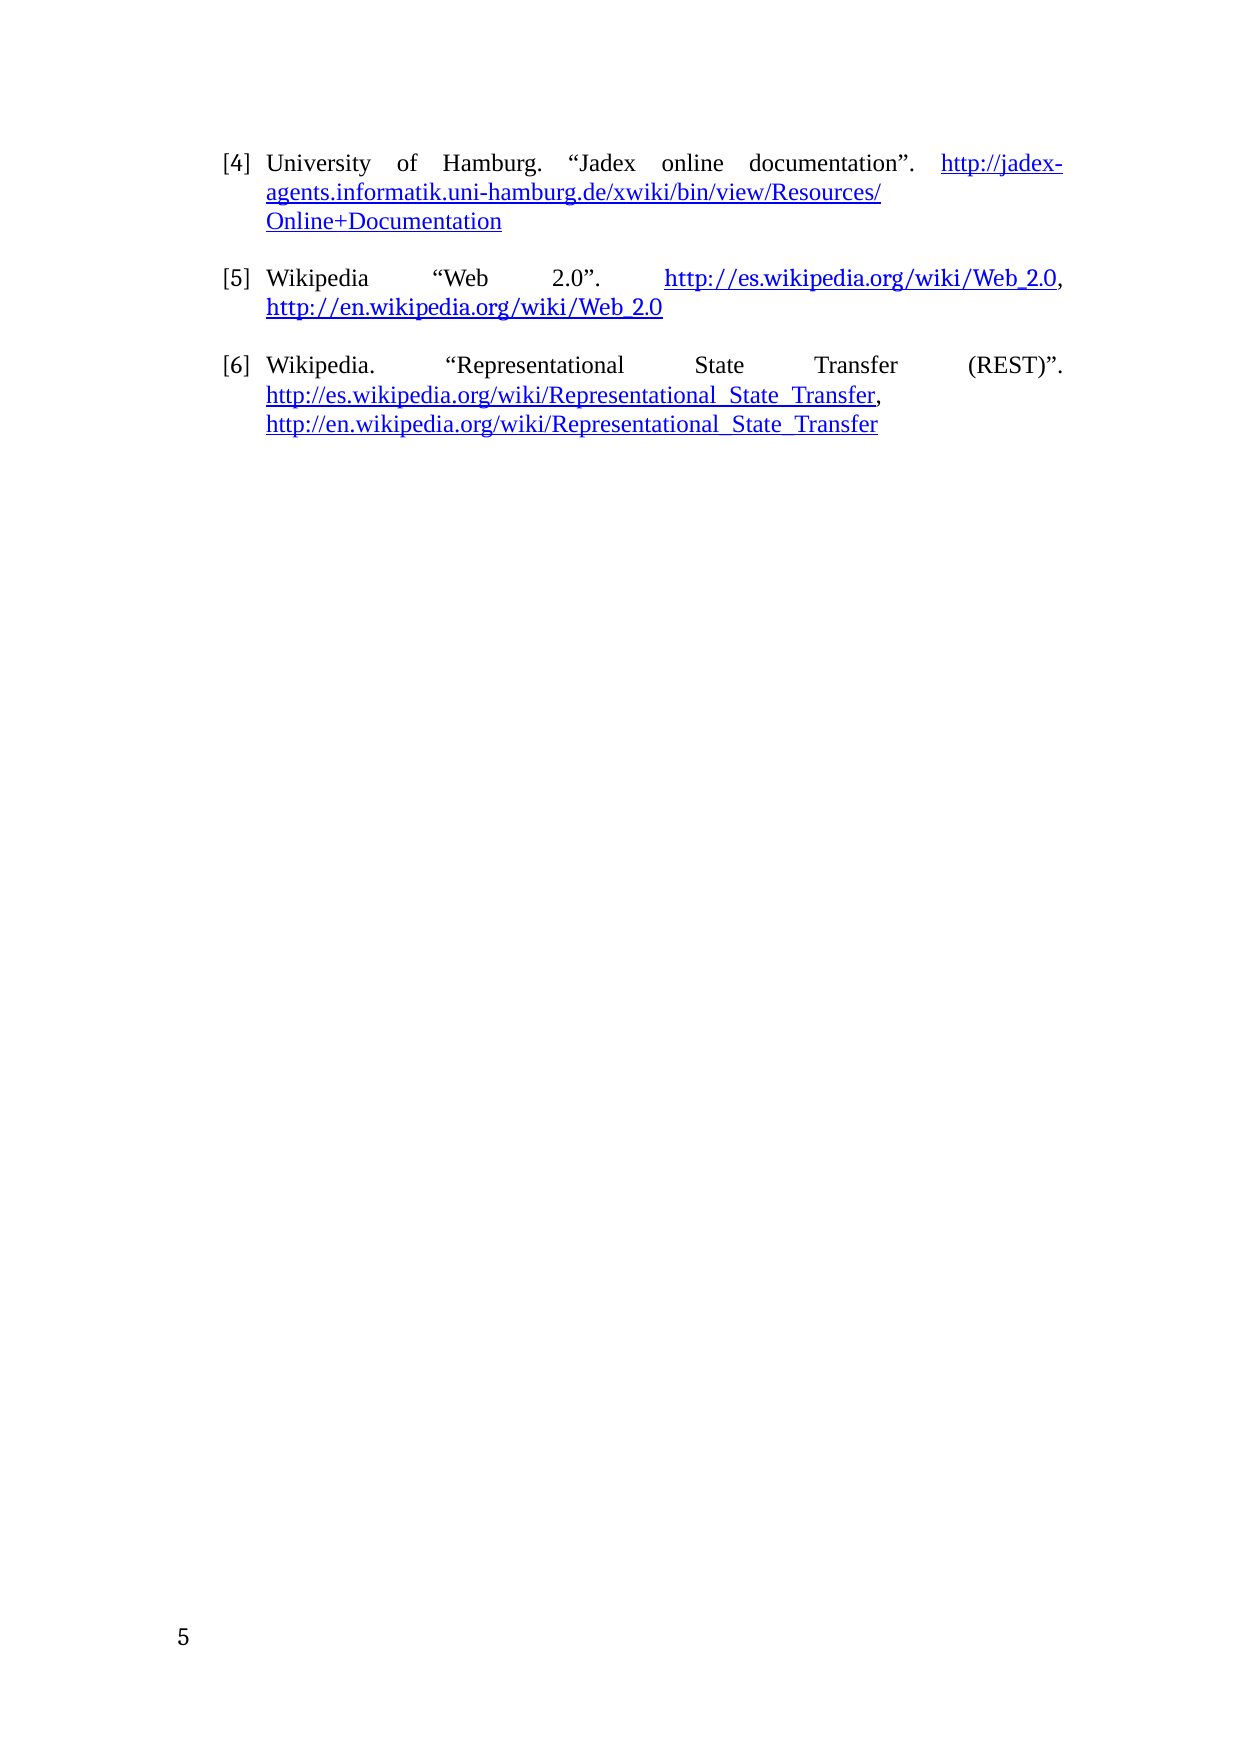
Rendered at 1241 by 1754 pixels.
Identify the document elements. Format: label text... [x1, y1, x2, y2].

list University of Hamburg. “Jadex online documentation”. http://jadex-agents.informatik.uni-hamburg.de/xwiki/bin/view/Resources/Online+Documentation [222, 148, 1063, 235]
list Wikipedia. “Representational State Transfer (REST)”. http://es.wikipedia.org/wiki/Representational_State_Transfer, http://en.wikipedia.org/wiki/Representational_State_Transfer [222, 351, 1063, 438]
list Wikipedia “Web 2.0”. http://es.wikipedia.org/wiki/Web_2.0, http://en.wikipedia.org/wiki/Web_2.0 [222, 263, 1063, 322]
